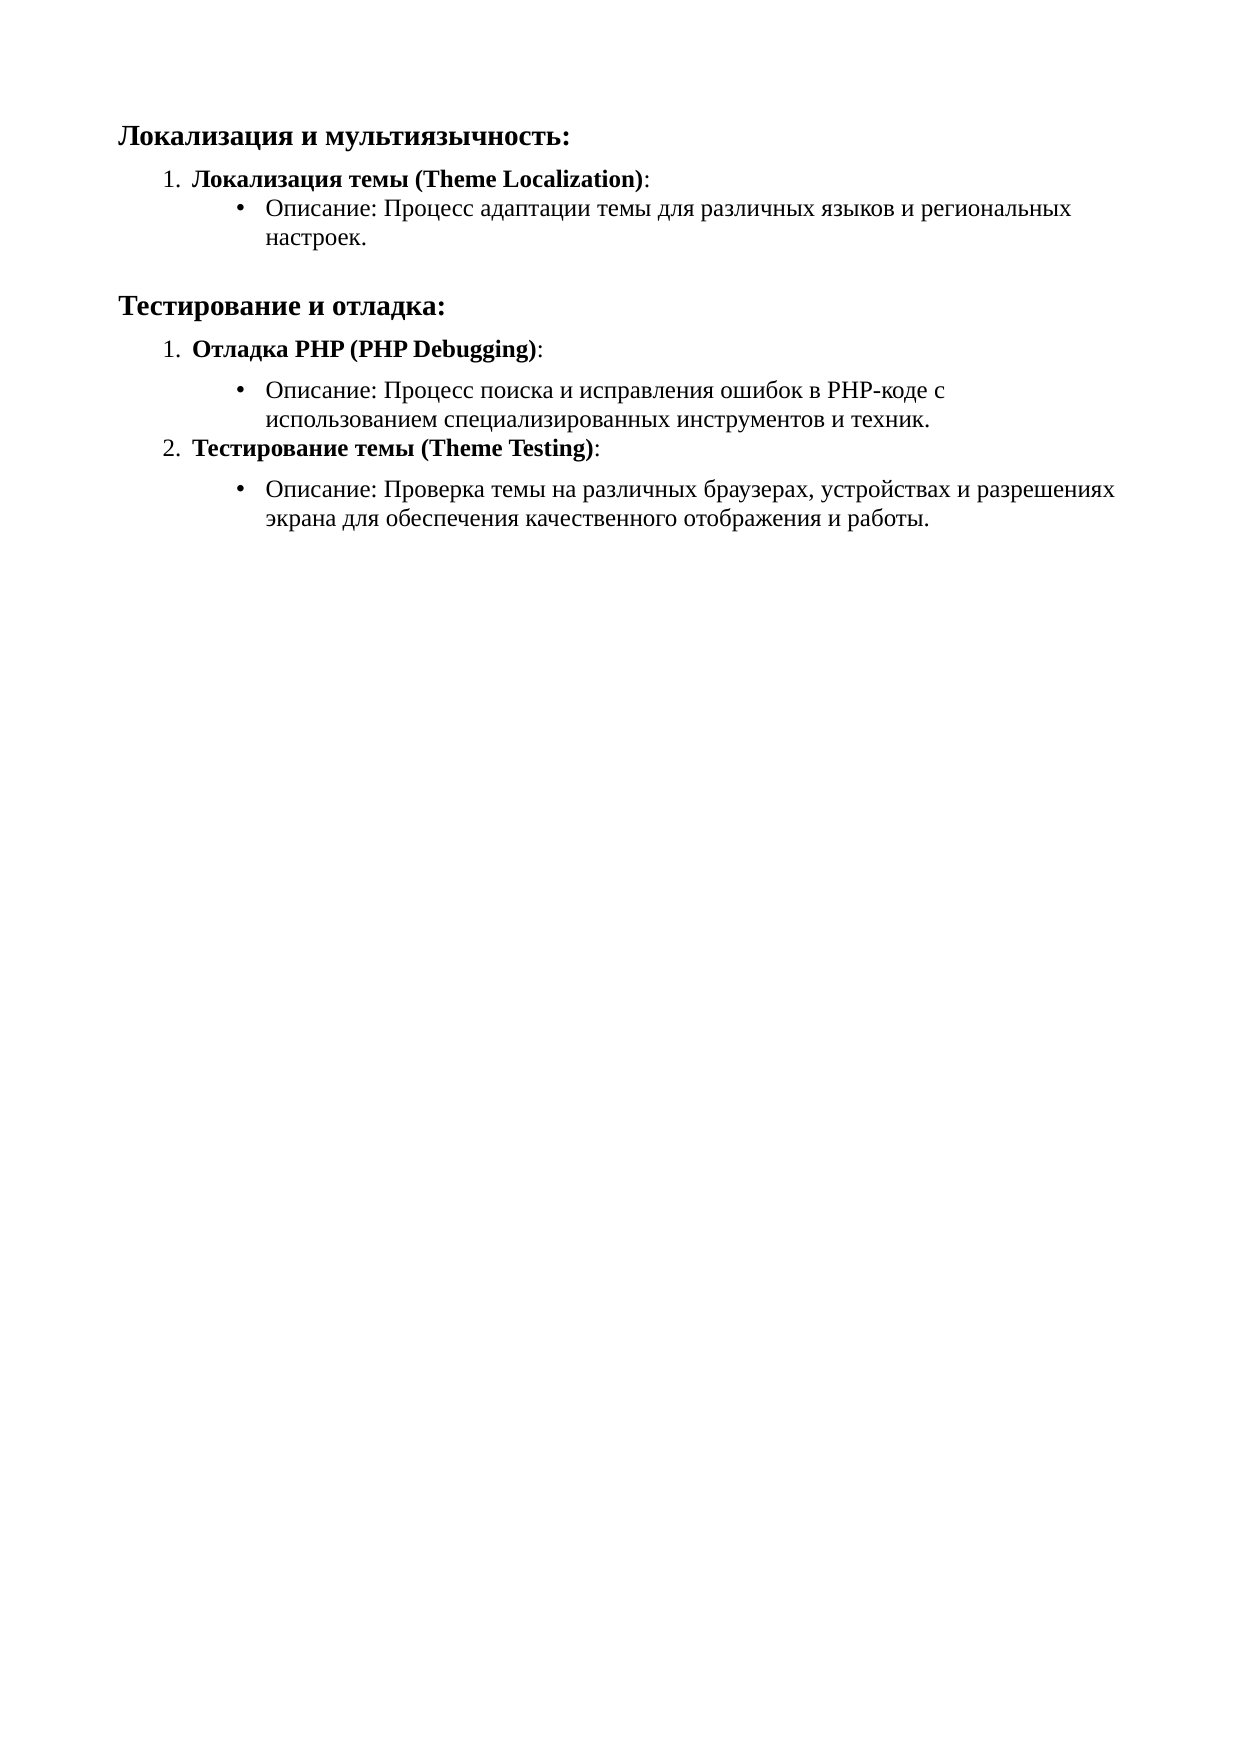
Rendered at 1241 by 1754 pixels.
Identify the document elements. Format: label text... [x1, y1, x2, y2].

list Описание: Процесс поиска и исправления ошибок в PHP-коде с использованием специализированных инструментов и техник. [236, 375, 1122, 433]
list Описание: Проверка темы на различных браузерах, устройствах и разрешениях экрана для обеспечения качественного отображения и работы. [236, 474, 1122, 531]
subtitle Тестирование и отладка: [118, 288, 1122, 321]
list Локализация темы (Theme Localization): [162, 164, 1122, 193]
list Описание: Процесс адаптации темы для различных языков и региональных настроек. [236, 193, 1122, 250]
list Тестирование темы (Theme Testing): [162, 433, 1122, 461]
list Отладка PHP (PHP Debugging): [162, 334, 1122, 363]
subtitle Локализация и мультиязычность: [118, 118, 1122, 152]
